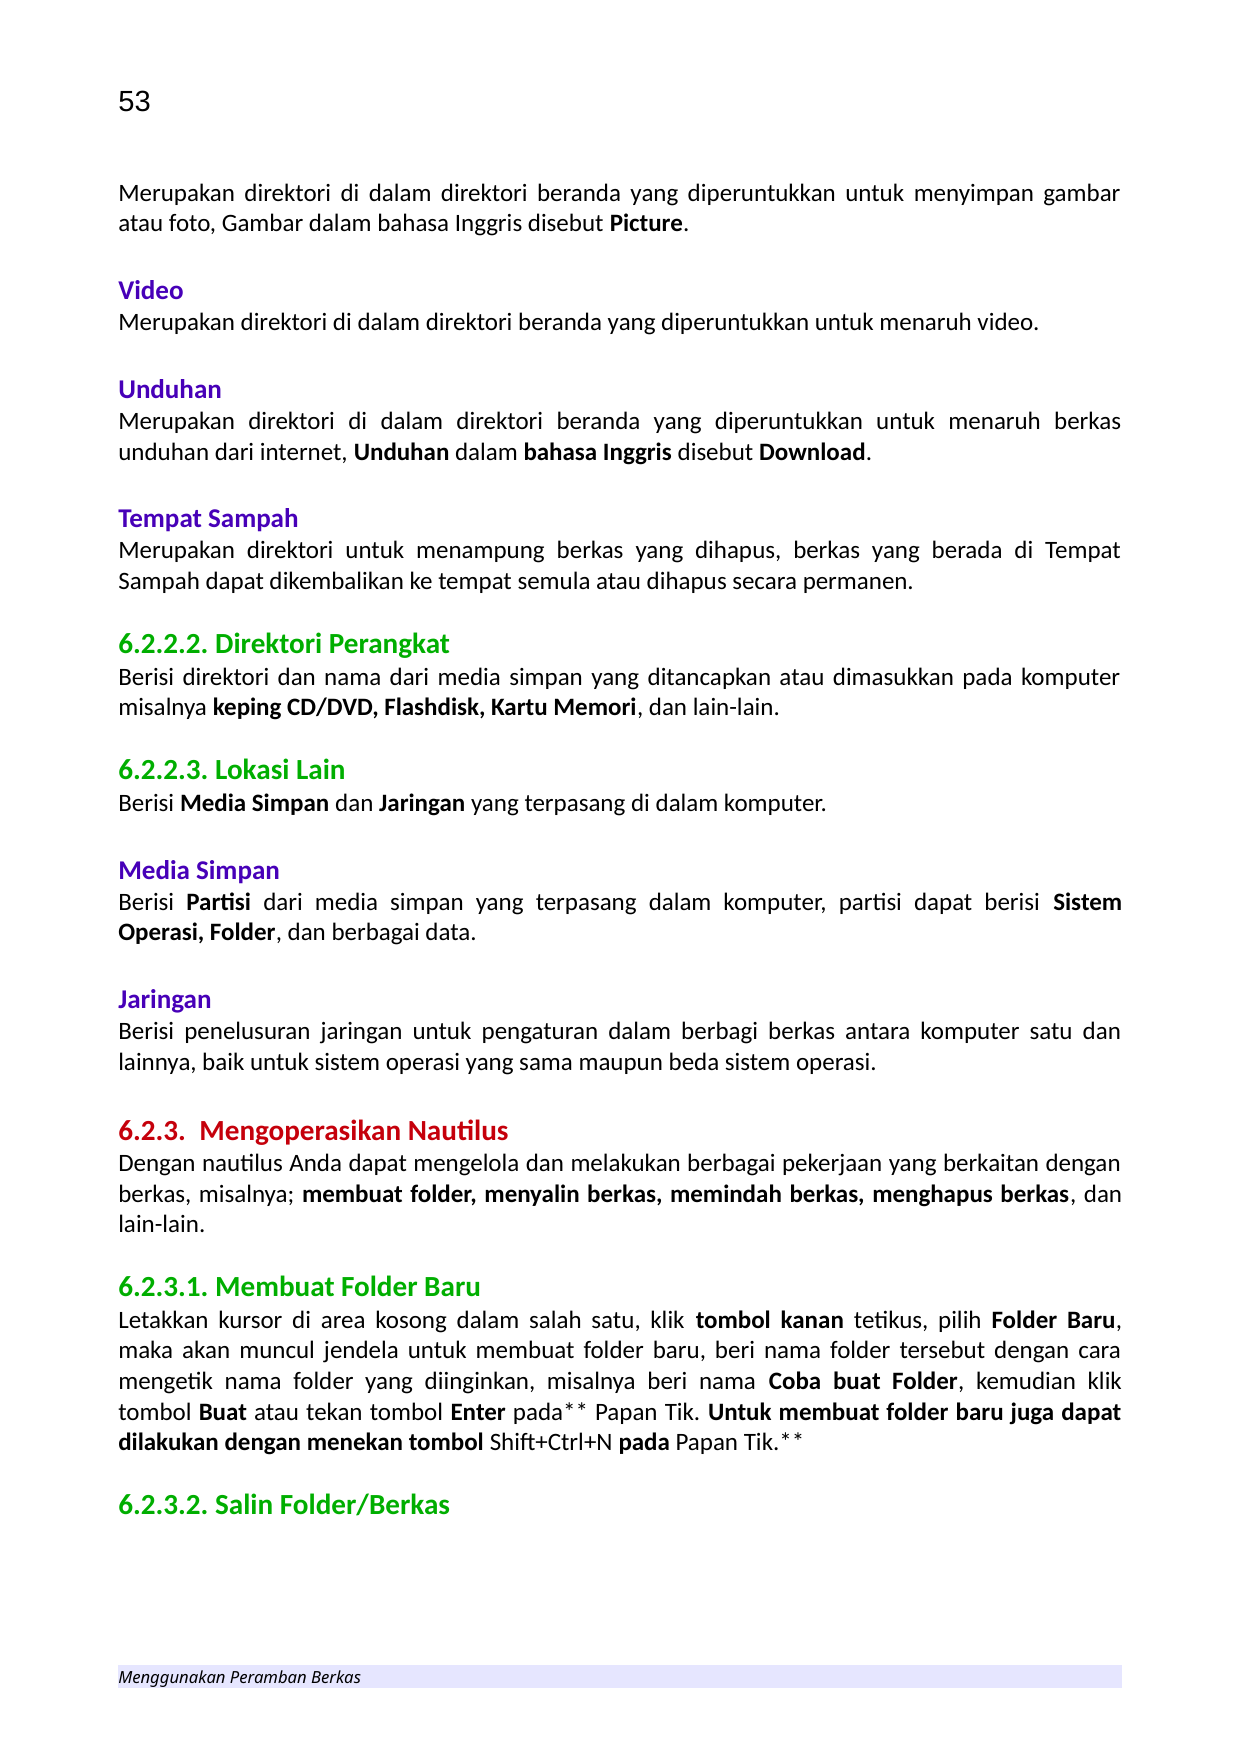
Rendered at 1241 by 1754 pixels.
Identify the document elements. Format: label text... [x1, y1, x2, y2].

text Berisi Partisi dari media simpan yang terpasang dalam komputer, partisi dapat berisi Sistem Operasi, Folder, dan berbagai data. [118, 886, 1122, 947]
text Merupakan direktori di dalam direktori beranda yang diperuntukkan untuk menaruh berkas unduhan dari internet, Unduhan dalam bahasa Inggris disebut Download. [118, 405, 1122, 466]
subtitle Unduhan [118, 372, 1122, 405]
subtitle Media Simpan [118, 853, 1122, 886]
text Merupakan direktori untuk menampung berkas yang dihapus, berkas yang berada di Tempat Sampah dapat dikembalikan ke tempat semula atau dihapus secara permanen. [118, 534, 1122, 596]
text Dengan nautilus Anda dapat mengelola dan melakukan berbagai pekerjaan yang berkaitan dengan berkas, misalnya; membuat folder, menyalin berkas, memindah berkas, menghapus berkas, dan lain-lain. [118, 1147, 1122, 1239]
subtitle Jaringan [118, 982, 1122, 1015]
subtitle Mengoperasikan Nautilus [118, 1112, 1122, 1147]
text Letakkan kursor di area kosong dalam salah satu, klik tombol kanan tetikus, pilih Folder Baru, maka akan muncul jendela untuk membuat folder baru, beri nama folder tersebut dengan cara mengetik nama folder yang diinginkan, misalnya beri nama Coba buat Folder, kemudian klik tombol Buat atau tekan tombol Enter pada** Papan Tik. Untuk membuat folder baru juga dapat dilakukan dengan menekan tombol Shift+Ctrl+N pada Papan Tik.** [118, 1304, 1122, 1457]
subtitle Salin Folder/Berkas [118, 1486, 1122, 1522]
text Berisi Media Simpan dan Jaringan yang terpasang di dalam komputer. [118, 787, 1122, 817]
text Berisi direktori dan nama dari media simpan yang ditancapkan atau dimasukkan pada komputer misalnya keping CD/DVD, Flashdisk, Kartu Memori, dan lain-lain. [118, 661, 1122, 722]
subtitle Tempat Sampah [118, 502, 1122, 534]
subtitle Video [118, 273, 1122, 306]
text Merupakan direktori di dalam direktori beranda yang diperuntukkan untuk menyimpan gambar atau foto, Gambar dalam bahasa Inggris disebut Picture. [118, 177, 1122, 238]
subtitle Membuat Folder Baru [118, 1268, 1122, 1304]
subtitle Direktori Perangkat [118, 625, 1122, 661]
text Berisi penelusuran jaringan untuk pengaturan dalam berbagi berkas antara komputer satu dan lainnya, baik untuk sistem operasi yang sama maupun beda sistem operasi. [118, 1015, 1122, 1076]
text Merupakan direktori di dalam direktori beranda yang diperuntukkan untuk menaruh video. [118, 306, 1122, 337]
subtitle Lokasi Lain [118, 751, 1122, 787]
